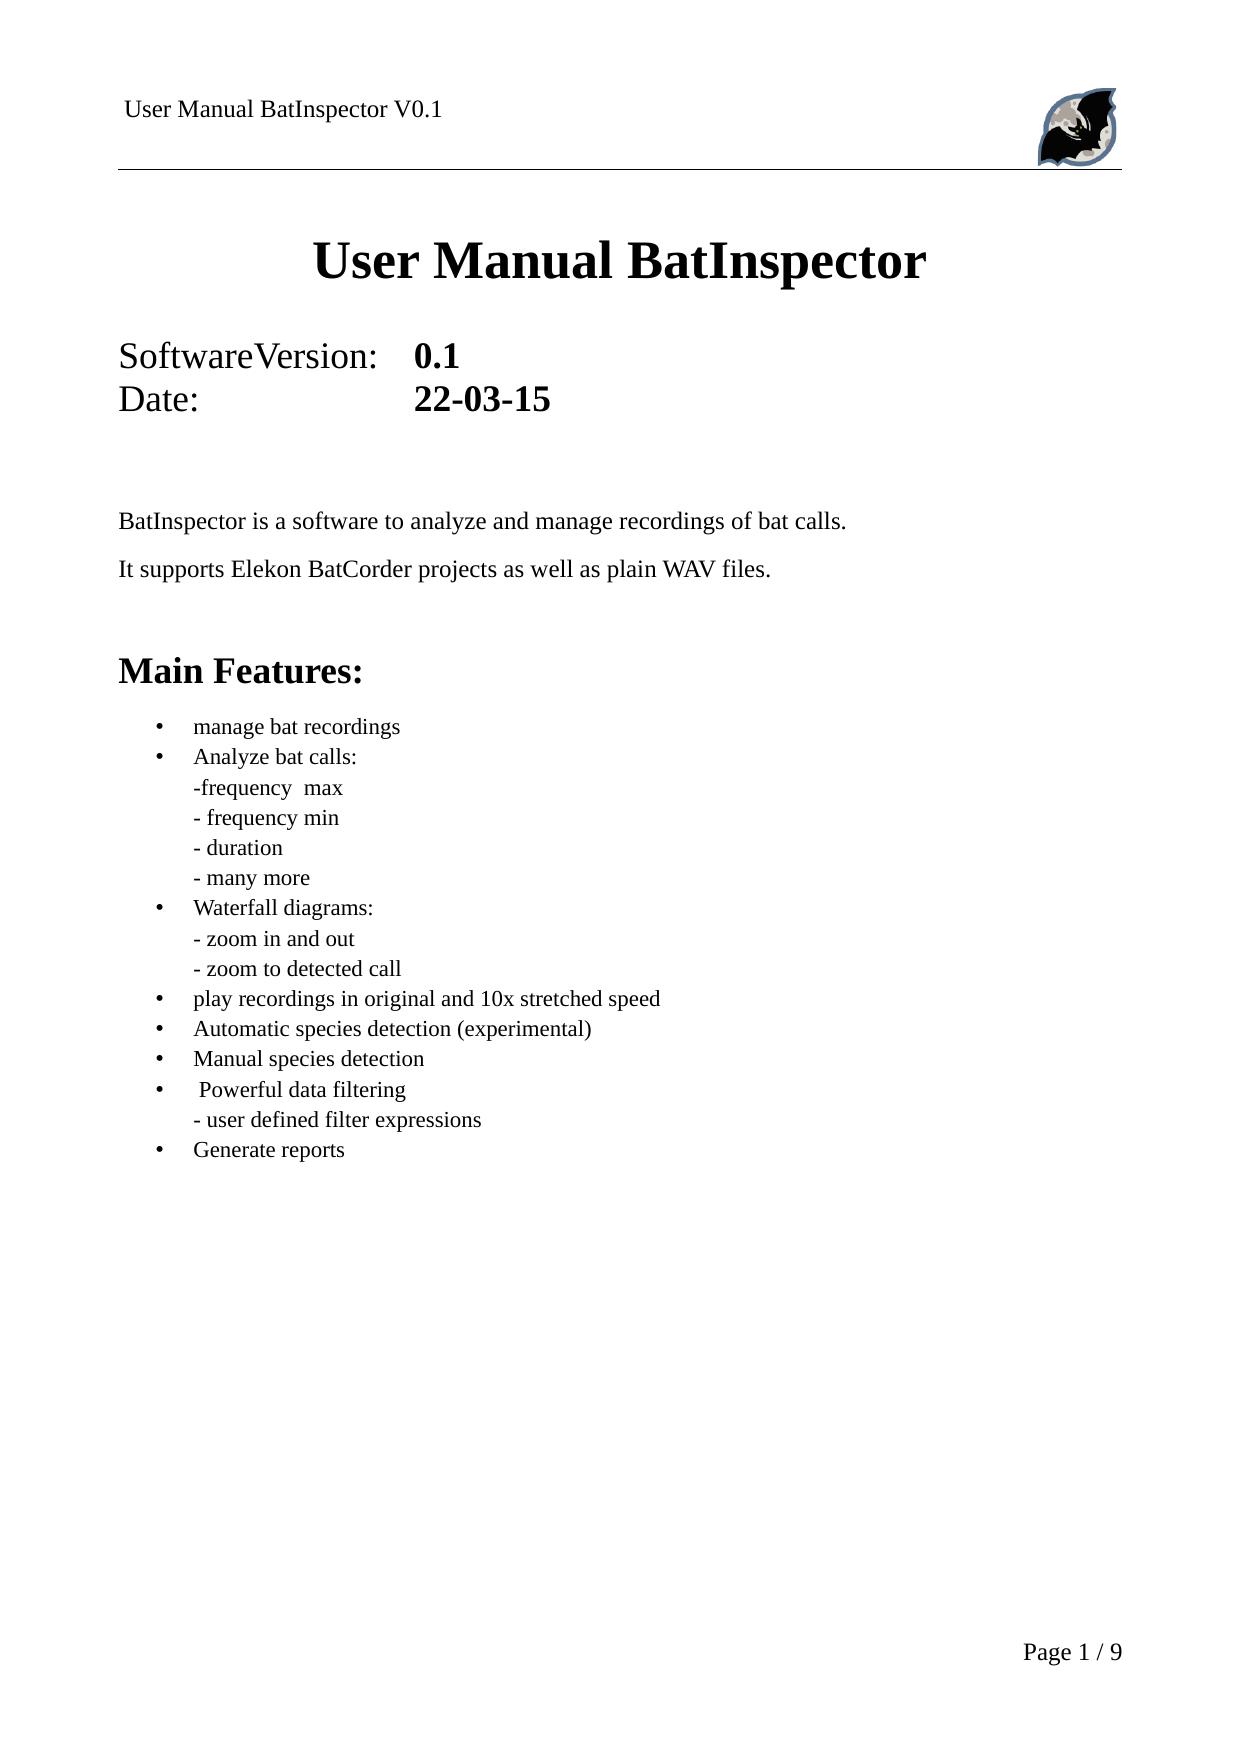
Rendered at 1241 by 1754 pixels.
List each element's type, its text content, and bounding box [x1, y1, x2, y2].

list manage bat recordings [156, 713, 1122, 739]
text SoftwareVersion: 0.1 [118, 334, 1122, 377]
text Main Features: [118, 649, 1122, 692]
list Generate reports [156, 1136, 1122, 1162]
text User Manual BatInspector [118, 228, 1122, 291]
list Waterfall diagrams: - zoom in and out - zoom to detected call [156, 894, 1122, 981]
list Analyze bat calls: -frequency max - frequency min - duration - many more [156, 743, 1122, 891]
list Manual species detection [156, 1045, 1122, 1072]
text It supports Elekon BatCorder projects as well as plain WAV files. [118, 554, 1122, 582]
picture [1037, 88, 1117, 167]
list play recordings in original and 10x stretched speed [156, 985, 1122, 1011]
list Powerful data filtering - user defined filter expressions [156, 1076, 1122, 1132]
list Automatic species detection (experimental) [156, 1015, 1122, 1042]
text BatInspector is a software to analyze and manage recordings of bat calls. [118, 506, 1122, 535]
text Date: 22-03-15 [118, 377, 1122, 420]
